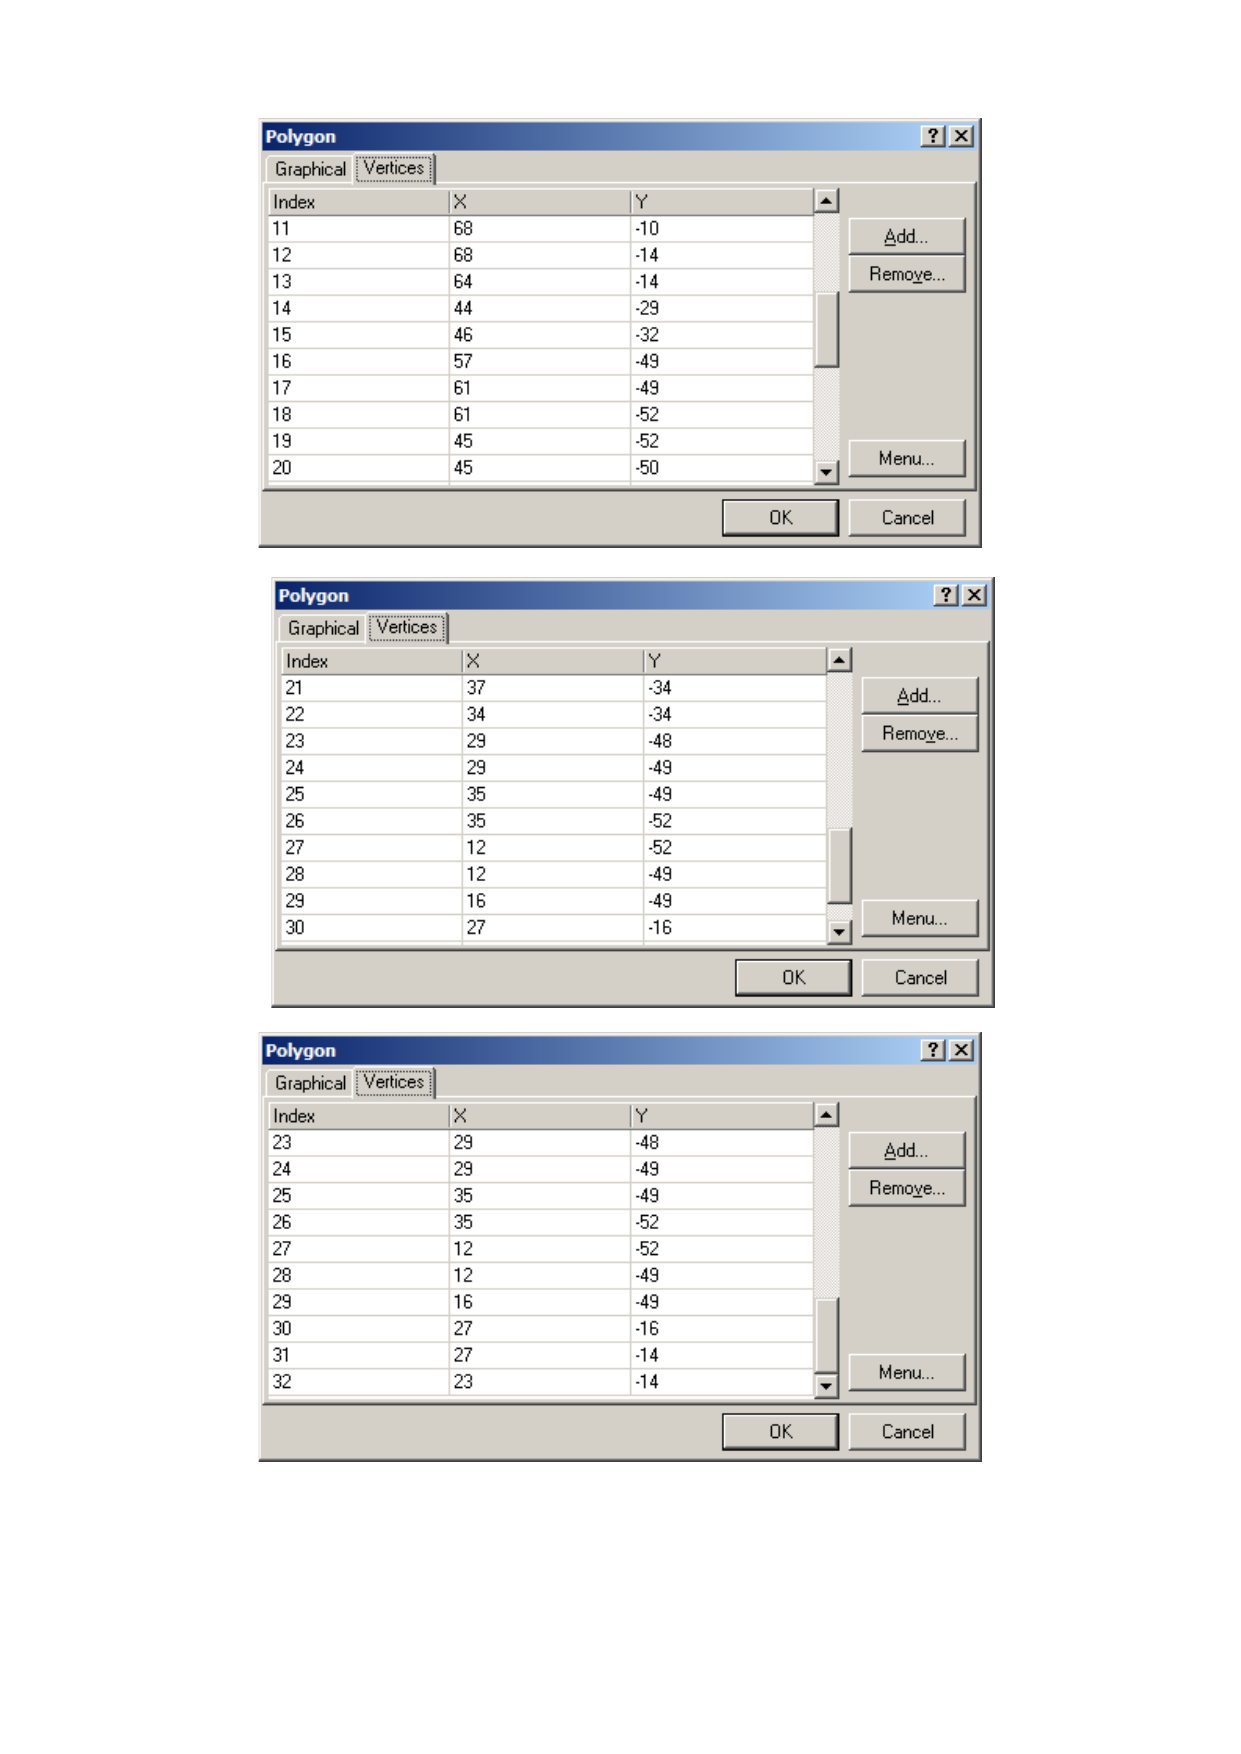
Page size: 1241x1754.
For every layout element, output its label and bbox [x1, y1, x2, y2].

picture [258, 1032, 982, 1462]
picture [271, 577, 995, 1008]
picture [258, 118, 982, 548]
